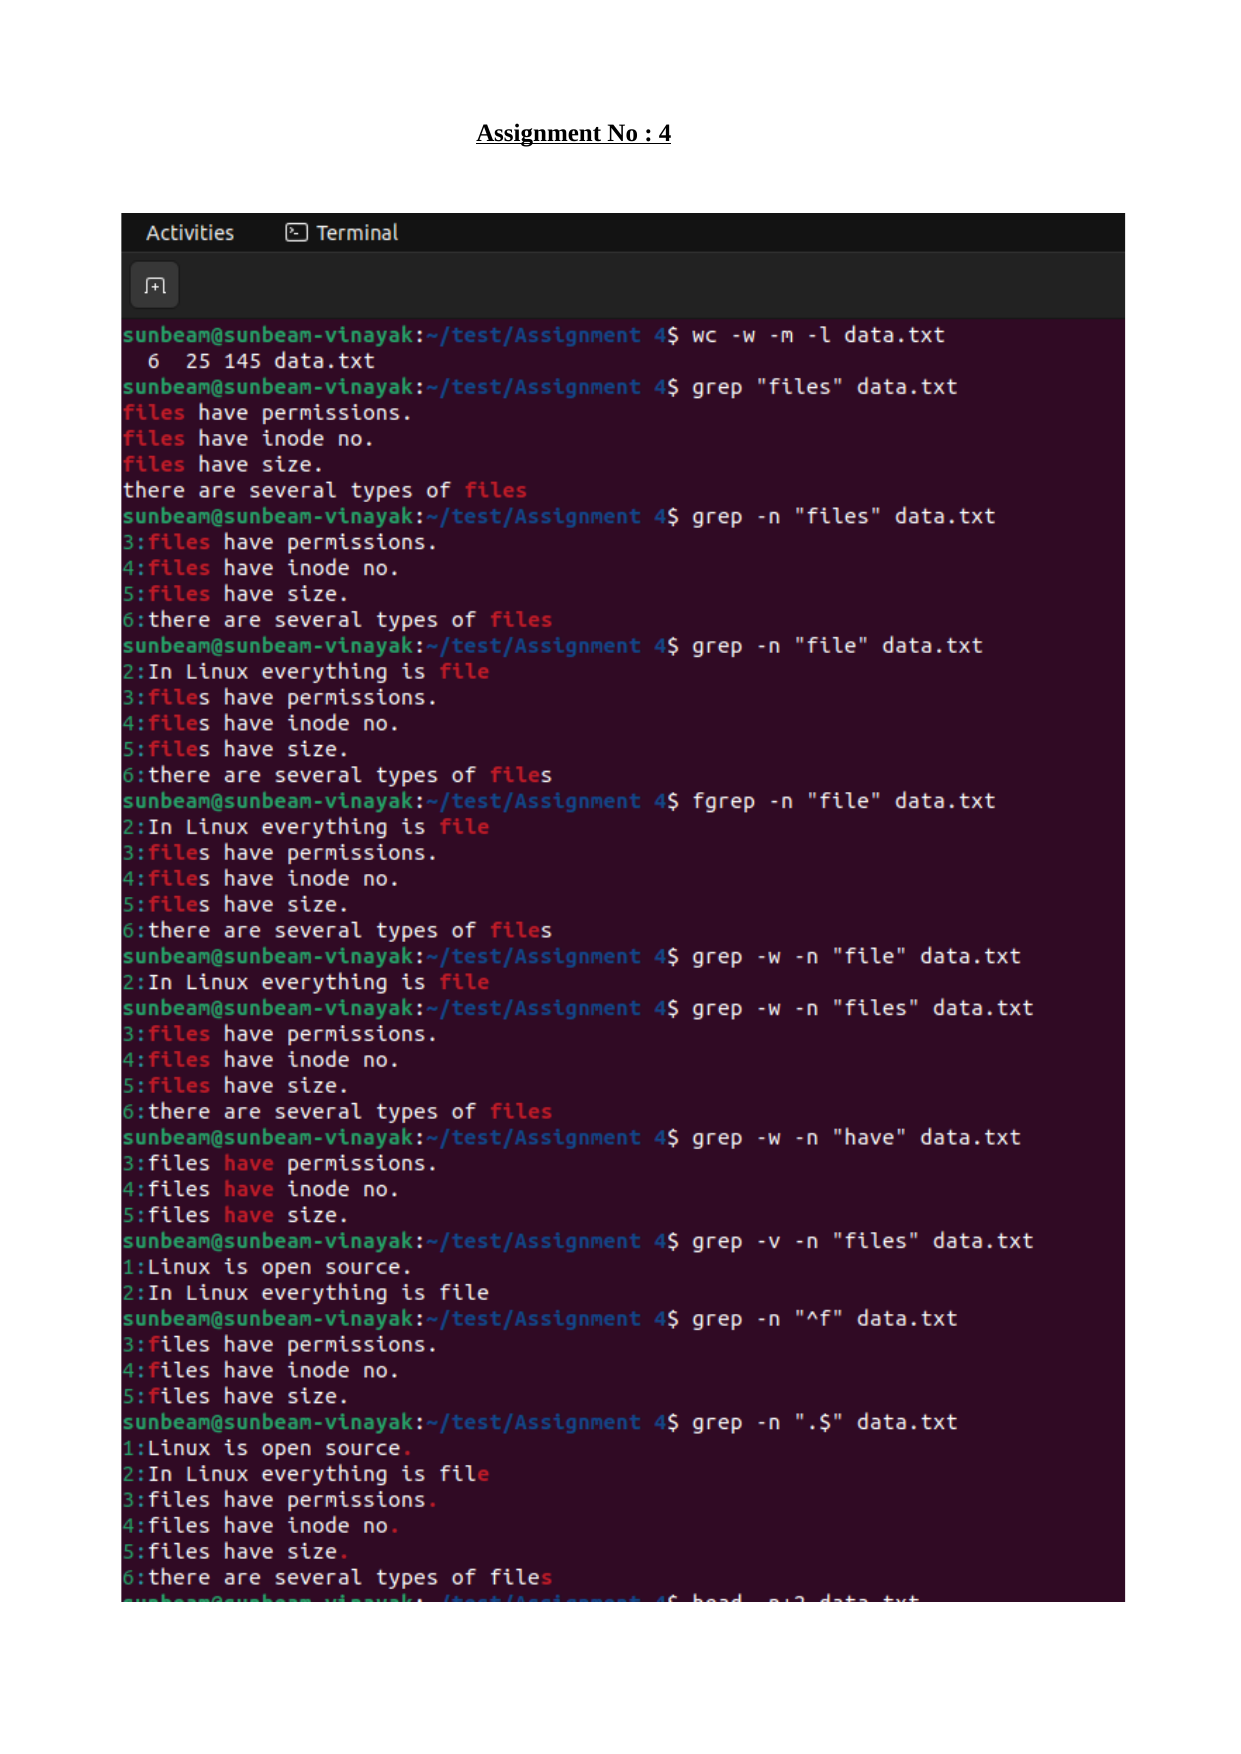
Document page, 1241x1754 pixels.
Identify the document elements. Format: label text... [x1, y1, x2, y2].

text Assignment No : 4 [118, 118, 1122, 147]
picture [121, 213, 1126, 1602]
